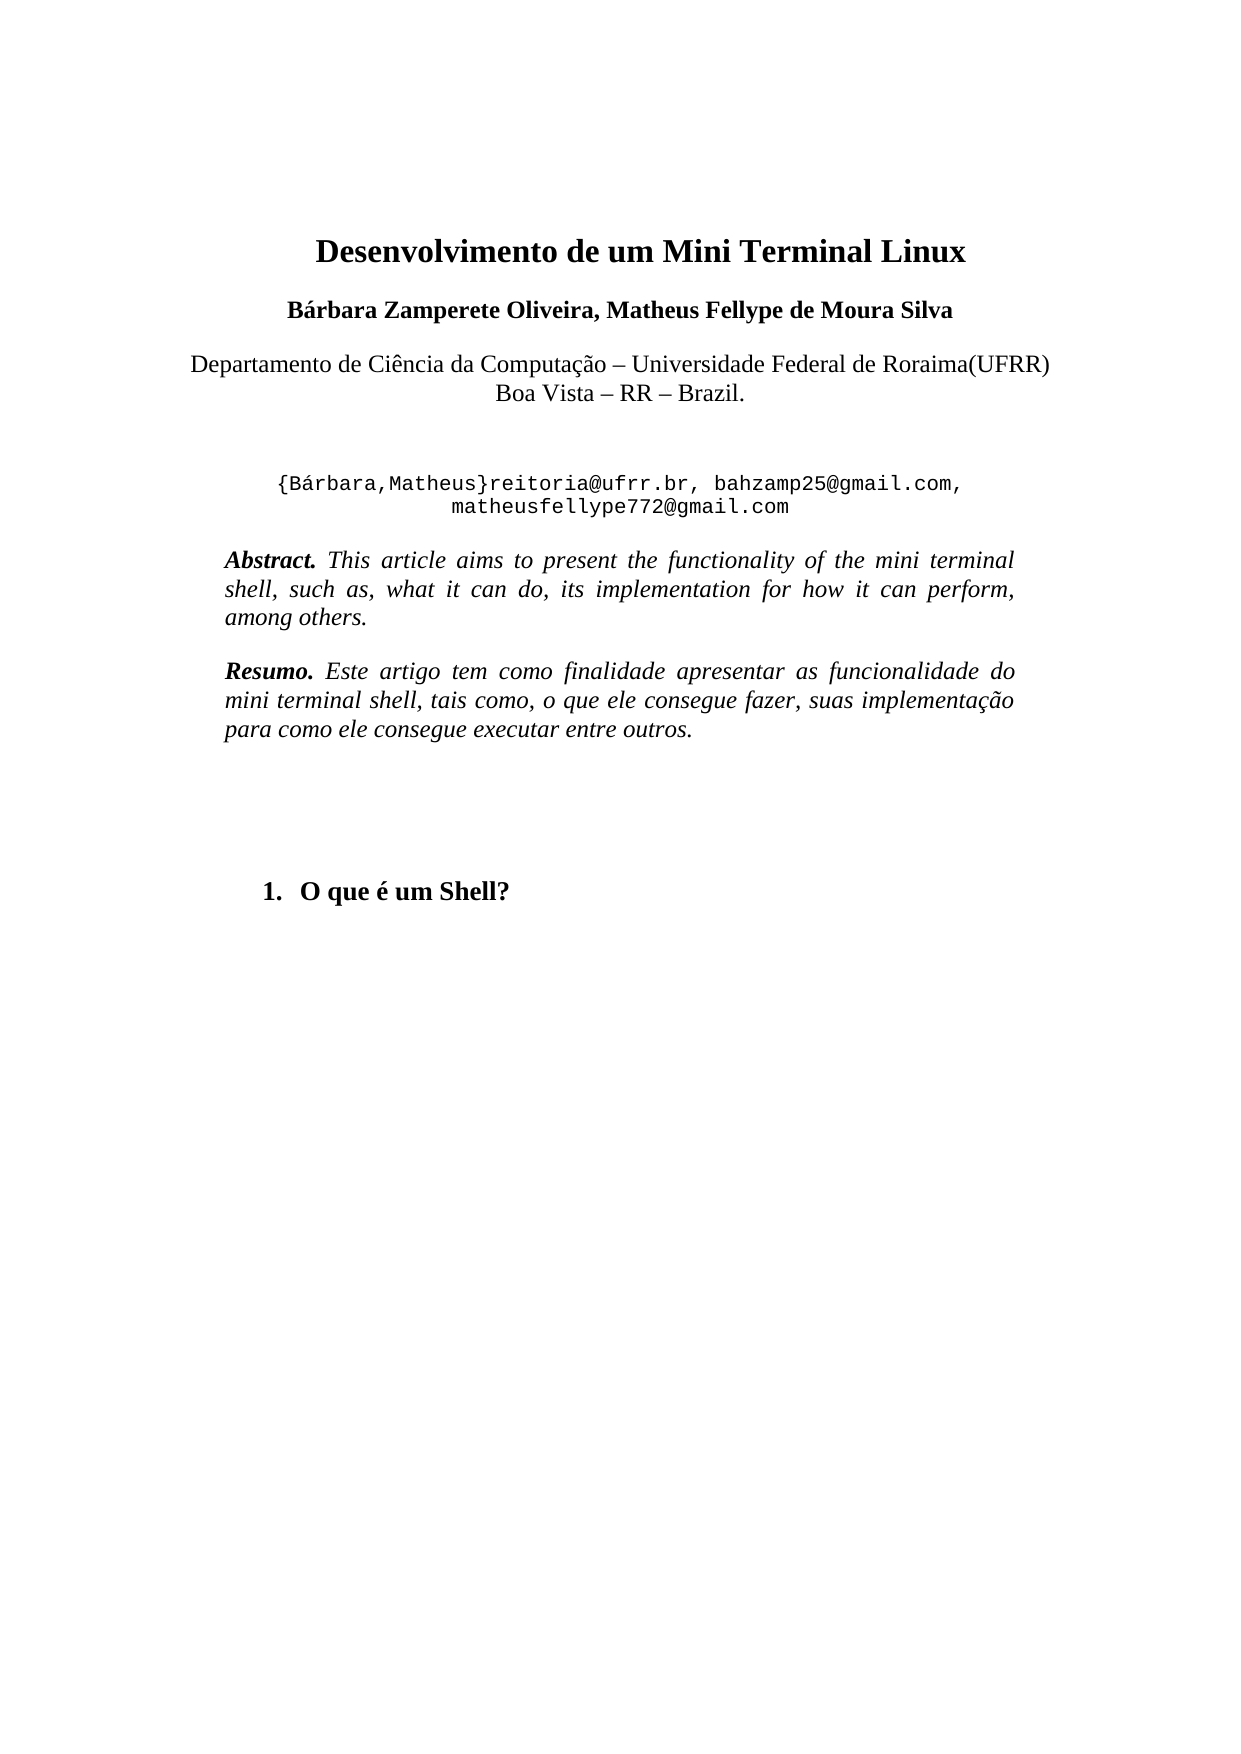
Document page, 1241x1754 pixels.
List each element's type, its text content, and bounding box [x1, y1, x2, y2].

text {Bárbara,Matheus}reitoria@ufrr.br, bahzamp25@gmail.com, matheusfellype772@gmail.com [177, 473, 1063, 520]
text Abstract. This article aims to present the functionality of the mini terminal shell, such as, what it can do, its implementation for how it can perform, among others. [224, 545, 1016, 631]
subtitle Desenvolvimento de um Mini Terminal Linux [177, 232, 1063, 270]
text Resumo. Este artigo tem como finalidade apresentar as funcionalidade do mini terminal shell, tais como, o que ele consegue fazer, suas implementação para como ele consegue executar entre outros. [224, 656, 1016, 742]
list O que é um Shell? [262, 875, 1063, 906]
text Departamento de Ciência da Computação – Universidade Federal de Roraima(UFRR) Boa Vista – RR – Brazil. [177, 349, 1063, 406]
text Bárbara Zamperete Oliveira, Matheus Fellype de Moura Silva [177, 295, 1063, 324]
